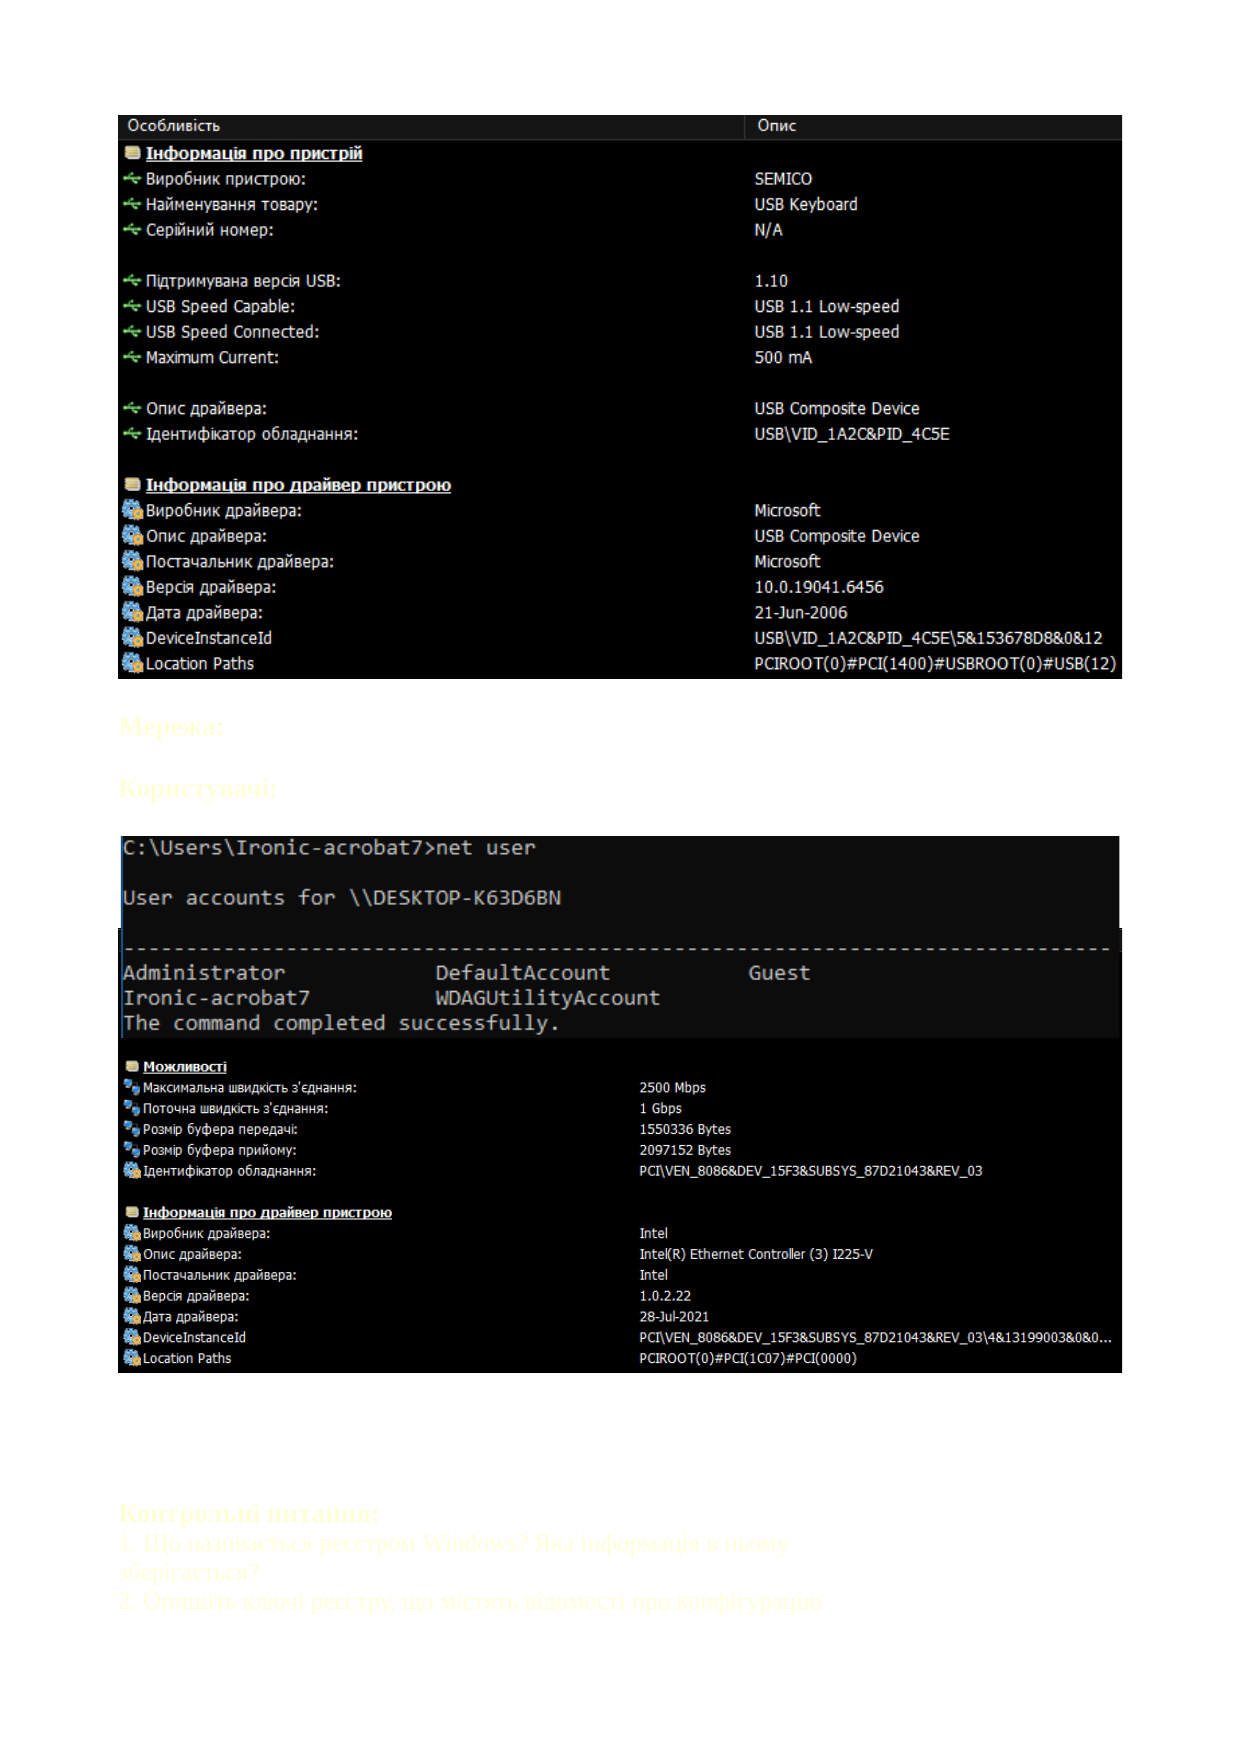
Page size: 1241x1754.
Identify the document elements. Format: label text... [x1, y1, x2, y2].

text 2. Опишіть ключі реєстру, що містять відомості про конфігурацію [118, 1586, 1122, 1614]
text Контрольні питання: [118, 1497, 1122, 1528]
picture [118, 836, 1123, 1373]
text 1. Що називається реєстром Windows? Яка інформація в ньому [118, 1528, 1122, 1557]
text зберігається? [118, 1557, 1122, 1586]
text Мережа: [118, 710, 1122, 741]
picture [118, 115, 1123, 679]
text Користувачі: [118, 772, 1122, 804]
